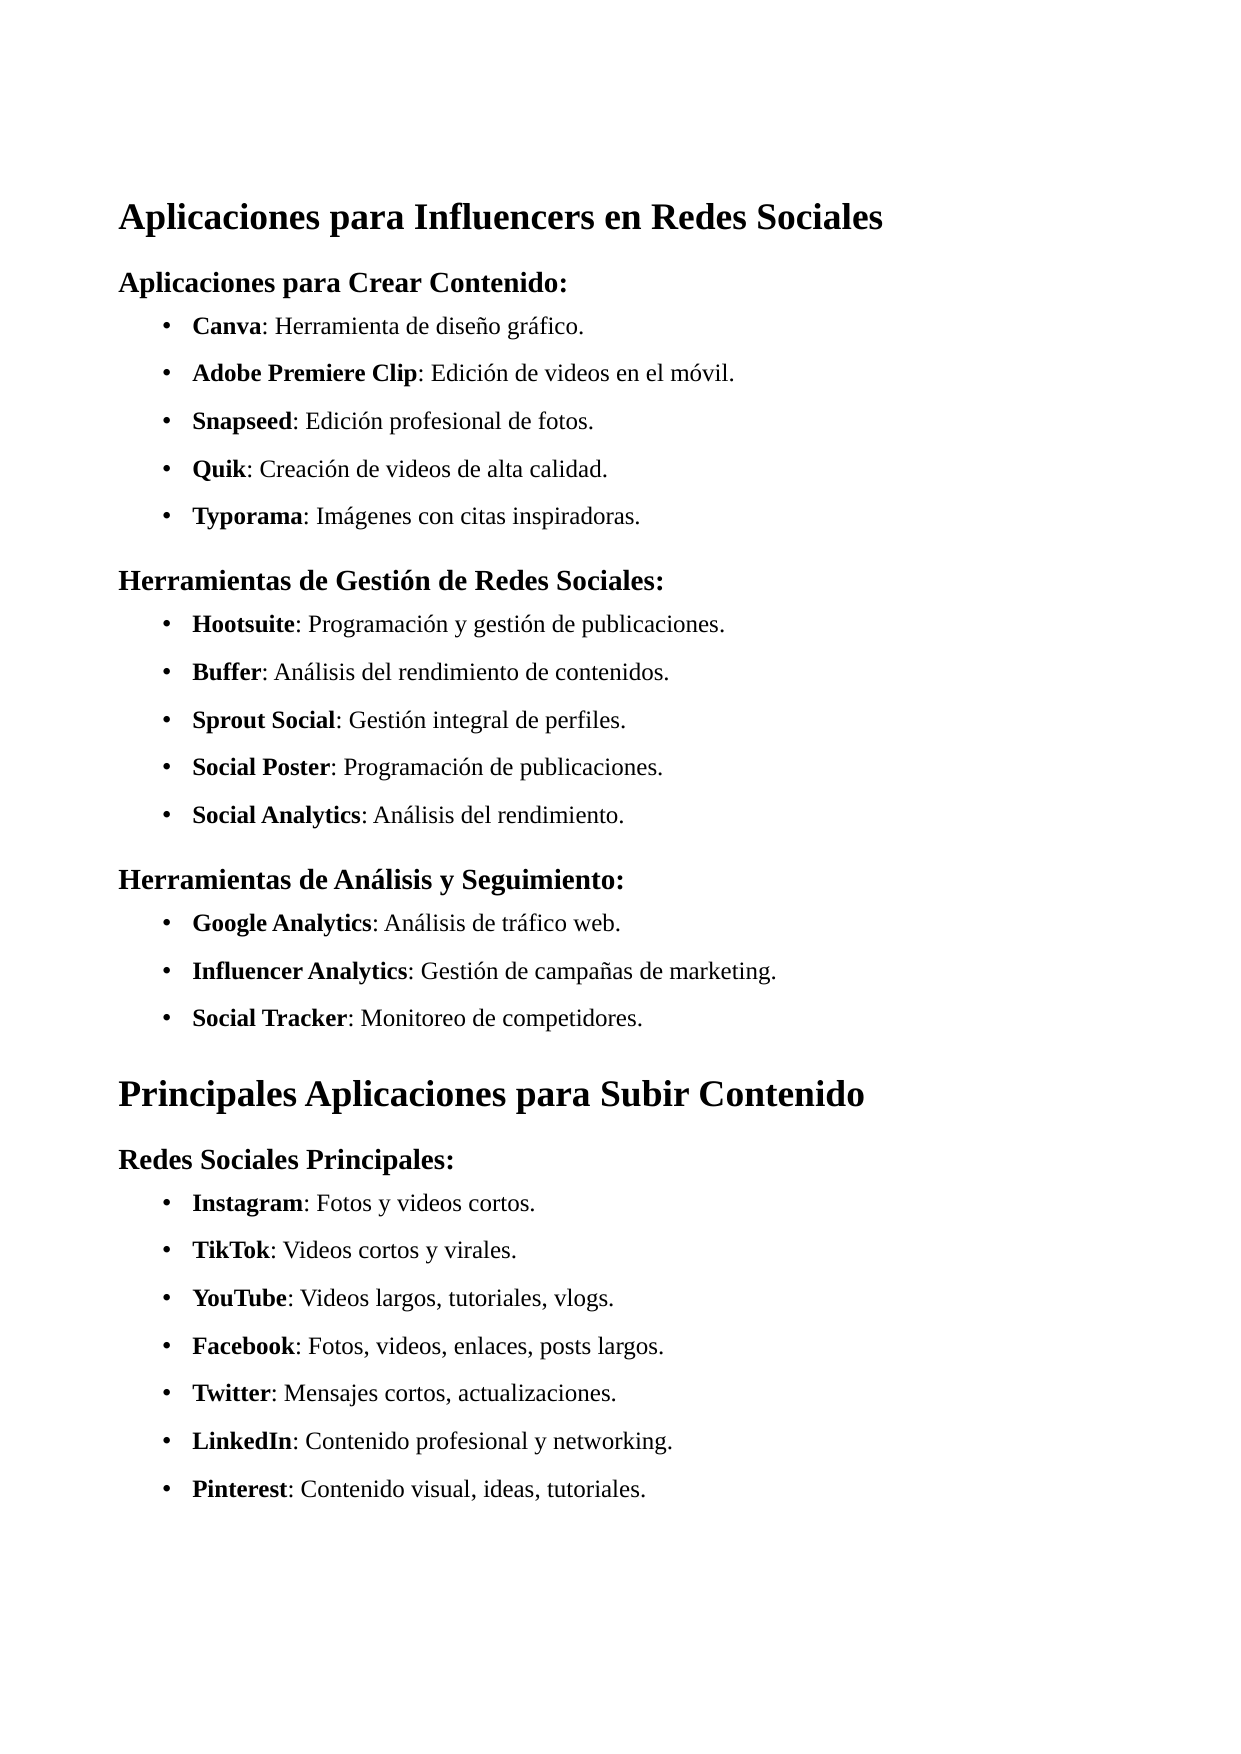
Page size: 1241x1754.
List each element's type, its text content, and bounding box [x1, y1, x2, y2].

subtitle Herramientas de Análisis y Seguimiento: [118, 862, 1122, 896]
list Google Analytics: Análisis de tráfico web. [162, 908, 1122, 937]
list Buffer: Análisis del rendimiento de contenidos. [162, 657, 1122, 686]
list YouTube: Videos largos, tutoriales, vlogs. [162, 1283, 1122, 1312]
list Influencer Analytics: Gestión de campañas de marketing. [162, 956, 1122, 984]
list Hootsuite: Programación y gestión de publicaciones. [162, 609, 1122, 638]
subtitle Principales Aplicaciones para Subir Contenido [118, 1072, 1122, 1115]
list Pinterest: Contenido visual, ideas, tutoriales. [162, 1474, 1122, 1502]
list Facebook: Fotos, videos, enlaces, posts largos. [162, 1331, 1122, 1359]
subtitle Aplicaciones para Influencers en Redes Sociales [118, 194, 1122, 238]
list Canva: Herramienta de diseño gráfico. [162, 311, 1122, 339]
list Social Poster: Programación de publicaciones. [162, 752, 1122, 781]
list LinkedIn: Contenido profesional y networking. [162, 1426, 1122, 1455]
list Adobe Premiere Clip: Edición de videos en el móvil. [162, 358, 1122, 387]
subtitle Herramientas de Gestión de Redes Sociales: [118, 563, 1122, 597]
list Quik: Creación de videos de alta calidad. [162, 454, 1122, 482]
list Twitter: Mensajes cortos, actualizaciones. [162, 1378, 1122, 1407]
list Snapseed: Edición profesional de fotos. [162, 406, 1122, 435]
list Sprout Social: Gestión integral de perfiles. [162, 705, 1122, 733]
subtitle Redes Sociales Principales: [118, 1142, 1122, 1176]
list TikTok: Videos cortos y virales. [162, 1236, 1122, 1264]
list Instagram: Fotos y videos cortos. [162, 1188, 1122, 1217]
list Social Analytics: Análisis del rendimiento. [162, 800, 1122, 829]
list Social Tracker: Monitoreo de competidores. [162, 1003, 1122, 1032]
subtitle Aplicaciones para Crear Contenido: [118, 265, 1122, 298]
list Typorama: Imágenes con citas inspiradoras. [162, 501, 1122, 530]
